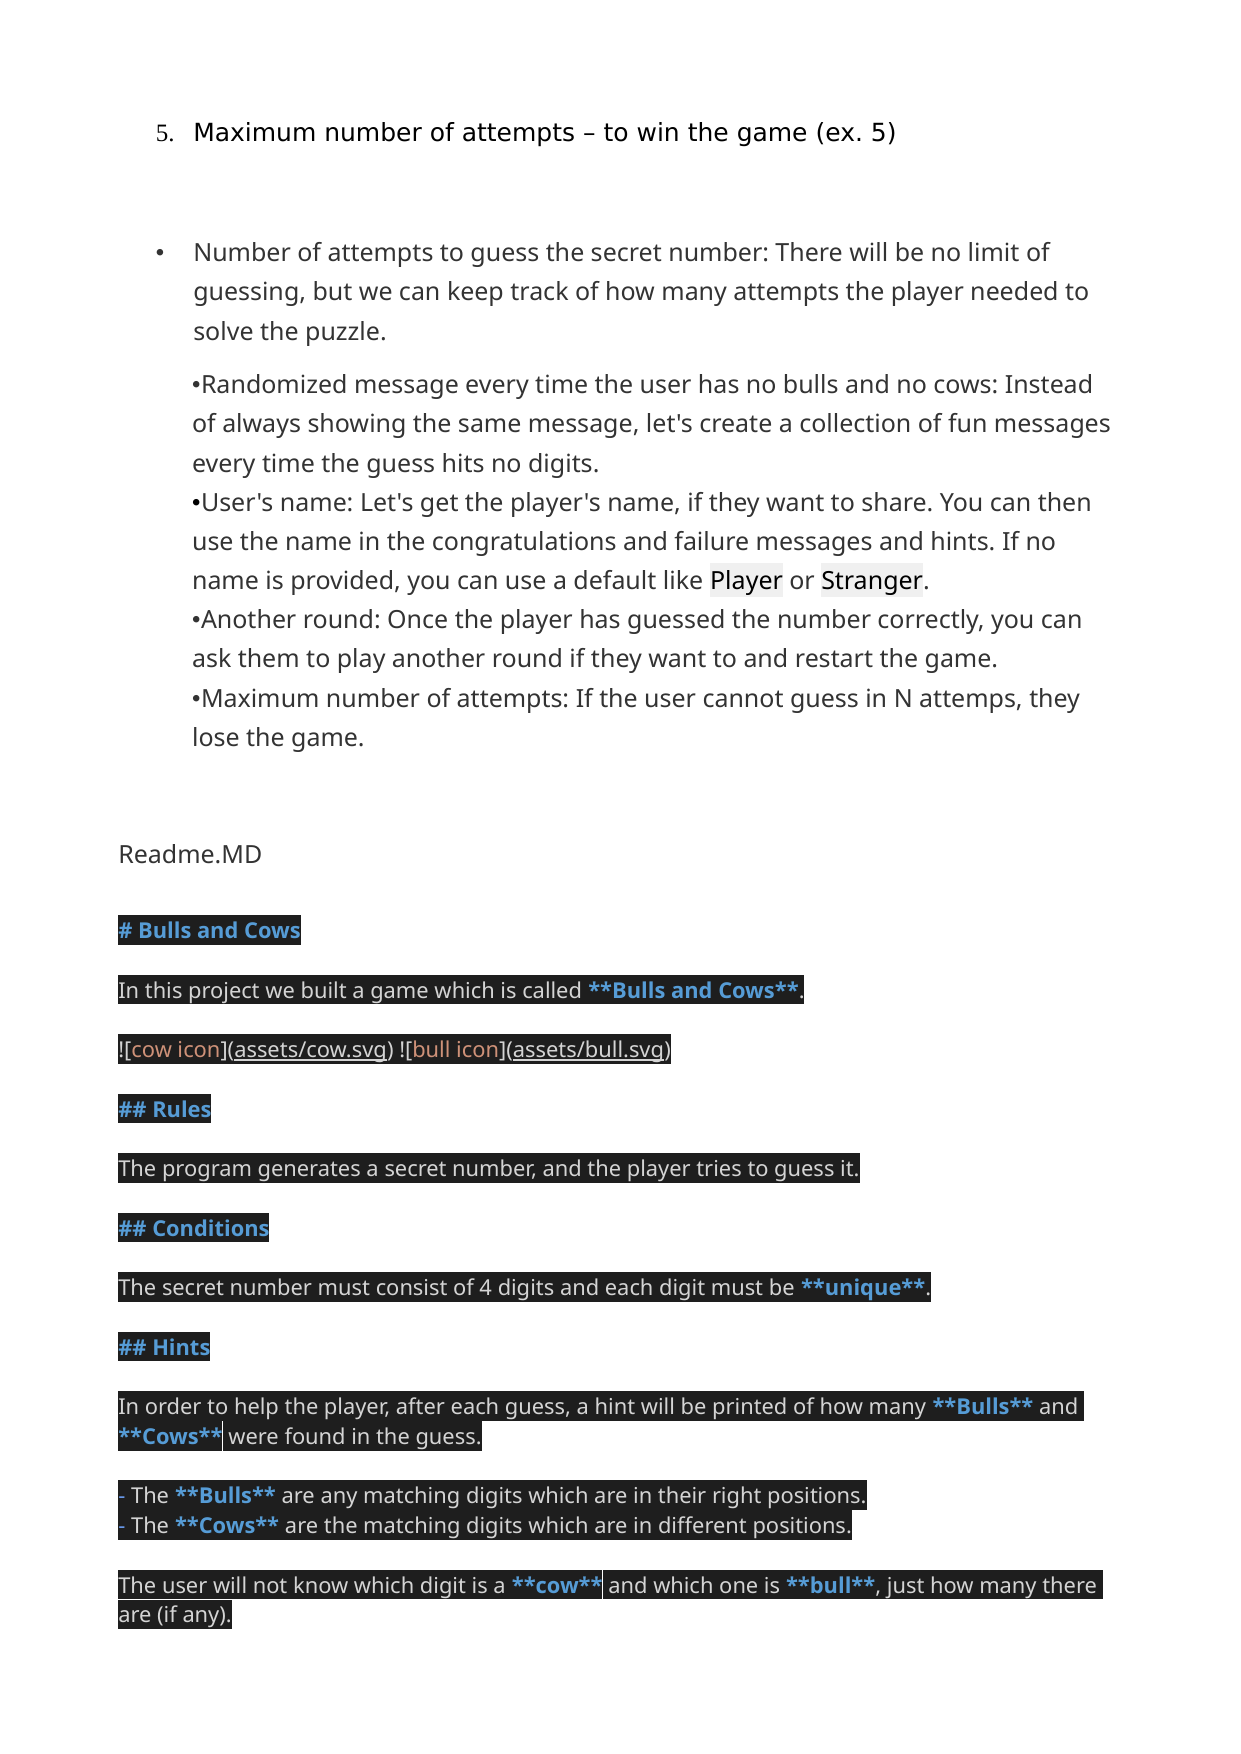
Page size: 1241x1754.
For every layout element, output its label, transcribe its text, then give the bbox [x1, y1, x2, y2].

text The program generates a secret number, and the player tries to guess it. [118, 1153, 1122, 1183]
text Readme.MD [118, 837, 1122, 871]
text ## Rules [118, 1094, 1122, 1123]
text - The **Cows** are the matching digits which are in different positions. [118, 1510, 1122, 1540]
text # Bulls and Cows [118, 915, 1122, 945]
text In order to help the player, after each guess, a hint will be printed of how many **Bulls** and **Cows** were found in the guess. [118, 1391, 1122, 1451]
text - The **Bulls** are any matching digits which are in their right positions. [118, 1480, 1122, 1510]
list Randomized message every time the user has no bulls and no cows: Instead of always showing the same message, let's create a collection of fun messages every time the guess hits no digits. [118, 367, 1122, 479]
list Another round: Once the player has guessed the number correctly, you can ask them to play another round if they want to and restart the game. [118, 602, 1122, 675]
list User's name: Let's get the player's name, if they want to share. You can then use the name in the congratulations and failure messages and hints. If no name is provided, you can use a default like Player or Stranger. [118, 484, 1122, 597]
text The user will not know which digit is a **cow** and which one is **bull**, just how many there are (if any). [118, 1570, 1122, 1629]
list Number of attempts to guess the secret number: There will be no limit of guessing, but we can keep track of how many attempts the player needed to solve the puzzle. [156, 235, 1122, 347]
list Maximum number of attempts: If the user cannot guess in N attemps, they lose the game. [118, 680, 1122, 753]
text ## Conditions [118, 1213, 1122, 1242]
text The secret number must consist of 4 digits and each digit must be **unique**. [118, 1272, 1122, 1302]
text ## Hints [118, 1332, 1122, 1361]
text In this project we built a game which is called **Bulls and Cows**. [118, 975, 1122, 1004]
text ![cow icon](assets/cow.svg) ![bull icon](assets/bull.svg) [118, 1034, 1122, 1064]
list Maximum number of attempts – to win the game (ex. 5) [156, 118, 1122, 147]
